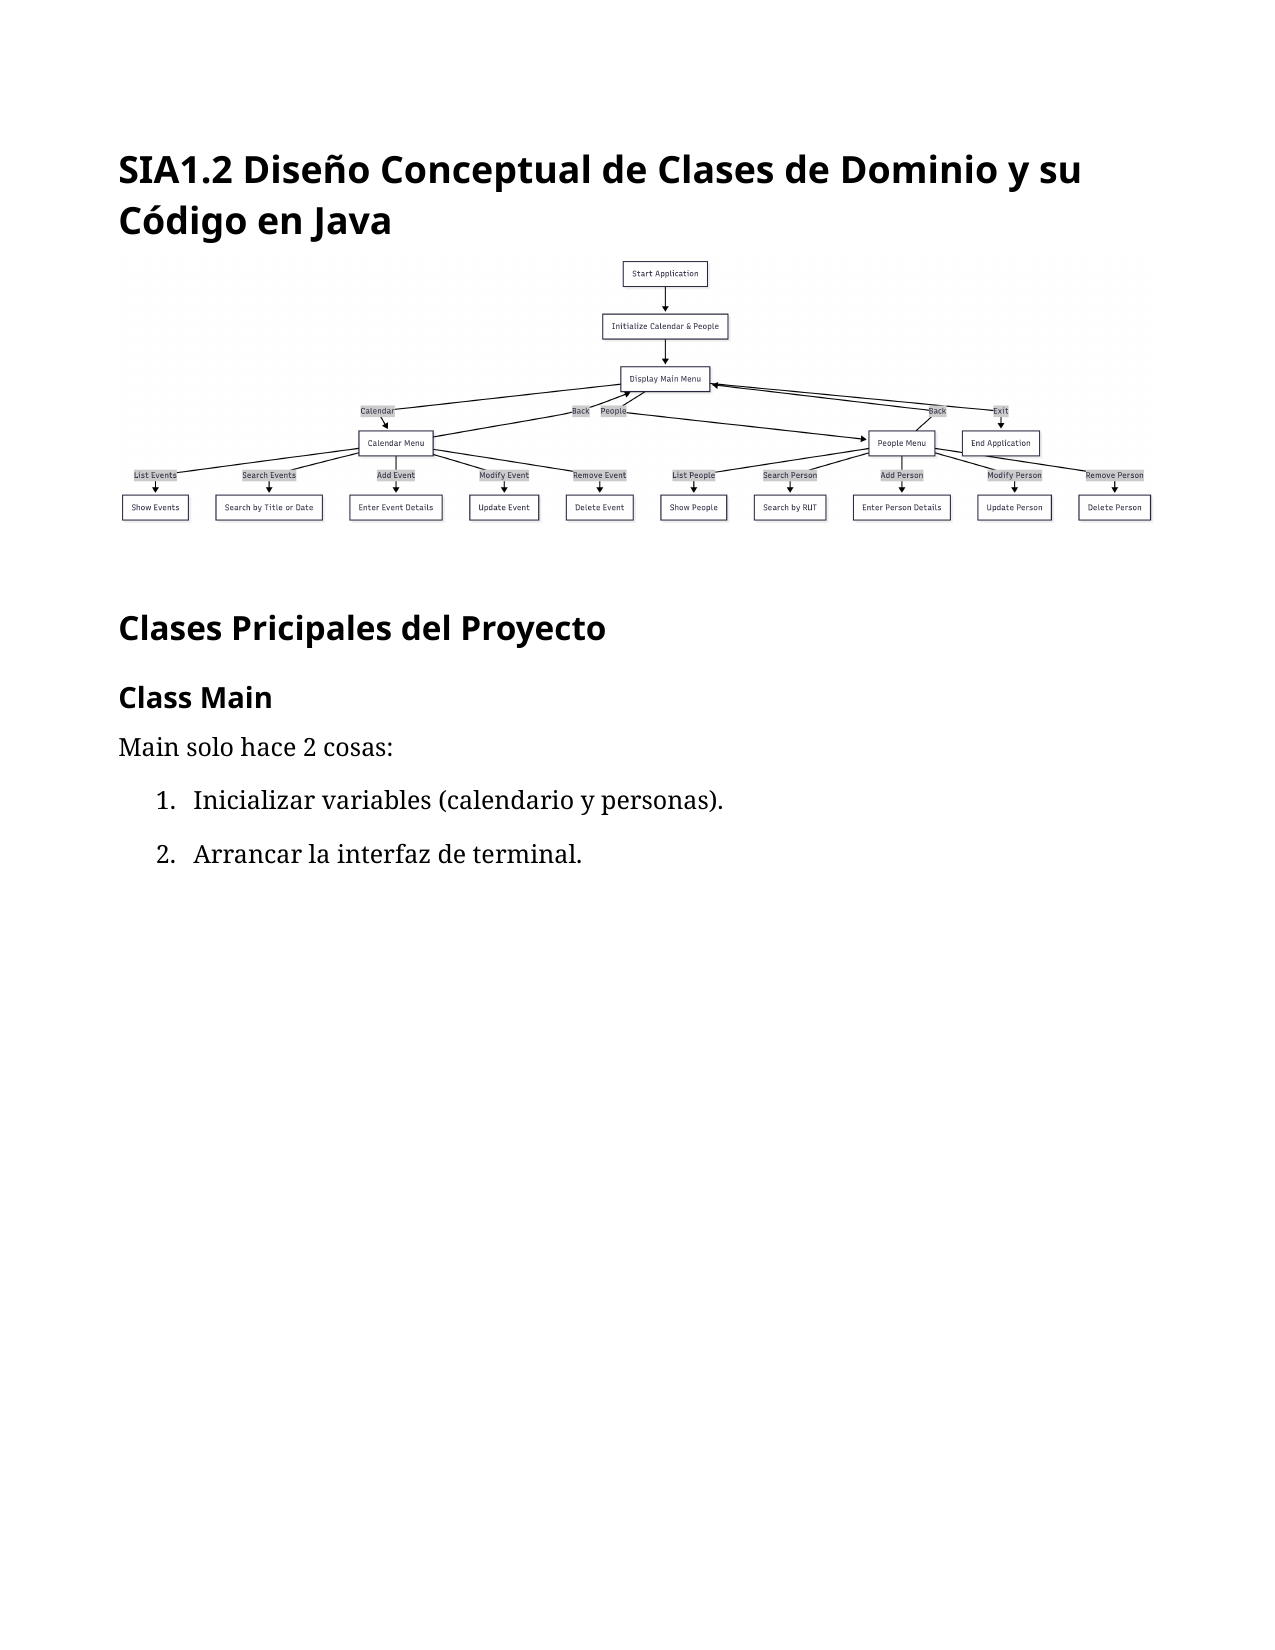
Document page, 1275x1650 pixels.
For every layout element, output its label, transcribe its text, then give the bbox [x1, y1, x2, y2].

picture [118, 257, 1157, 525]
list Inicializar variables (calendario y personas). [156, 783, 1157, 817]
list Arrancar la interfaz de terminal. [156, 837, 1157, 871]
subtitle Clases Pricipales del Proyecto [118, 604, 1157, 650]
subtitle Class Main [118, 677, 1157, 717]
text Main solo hace 2 cosas: [118, 729, 1157, 763]
subtitle SIA1.2 Diseño Conceptual de Clases de Dominio y su Código en Java [118, 143, 1157, 245]
